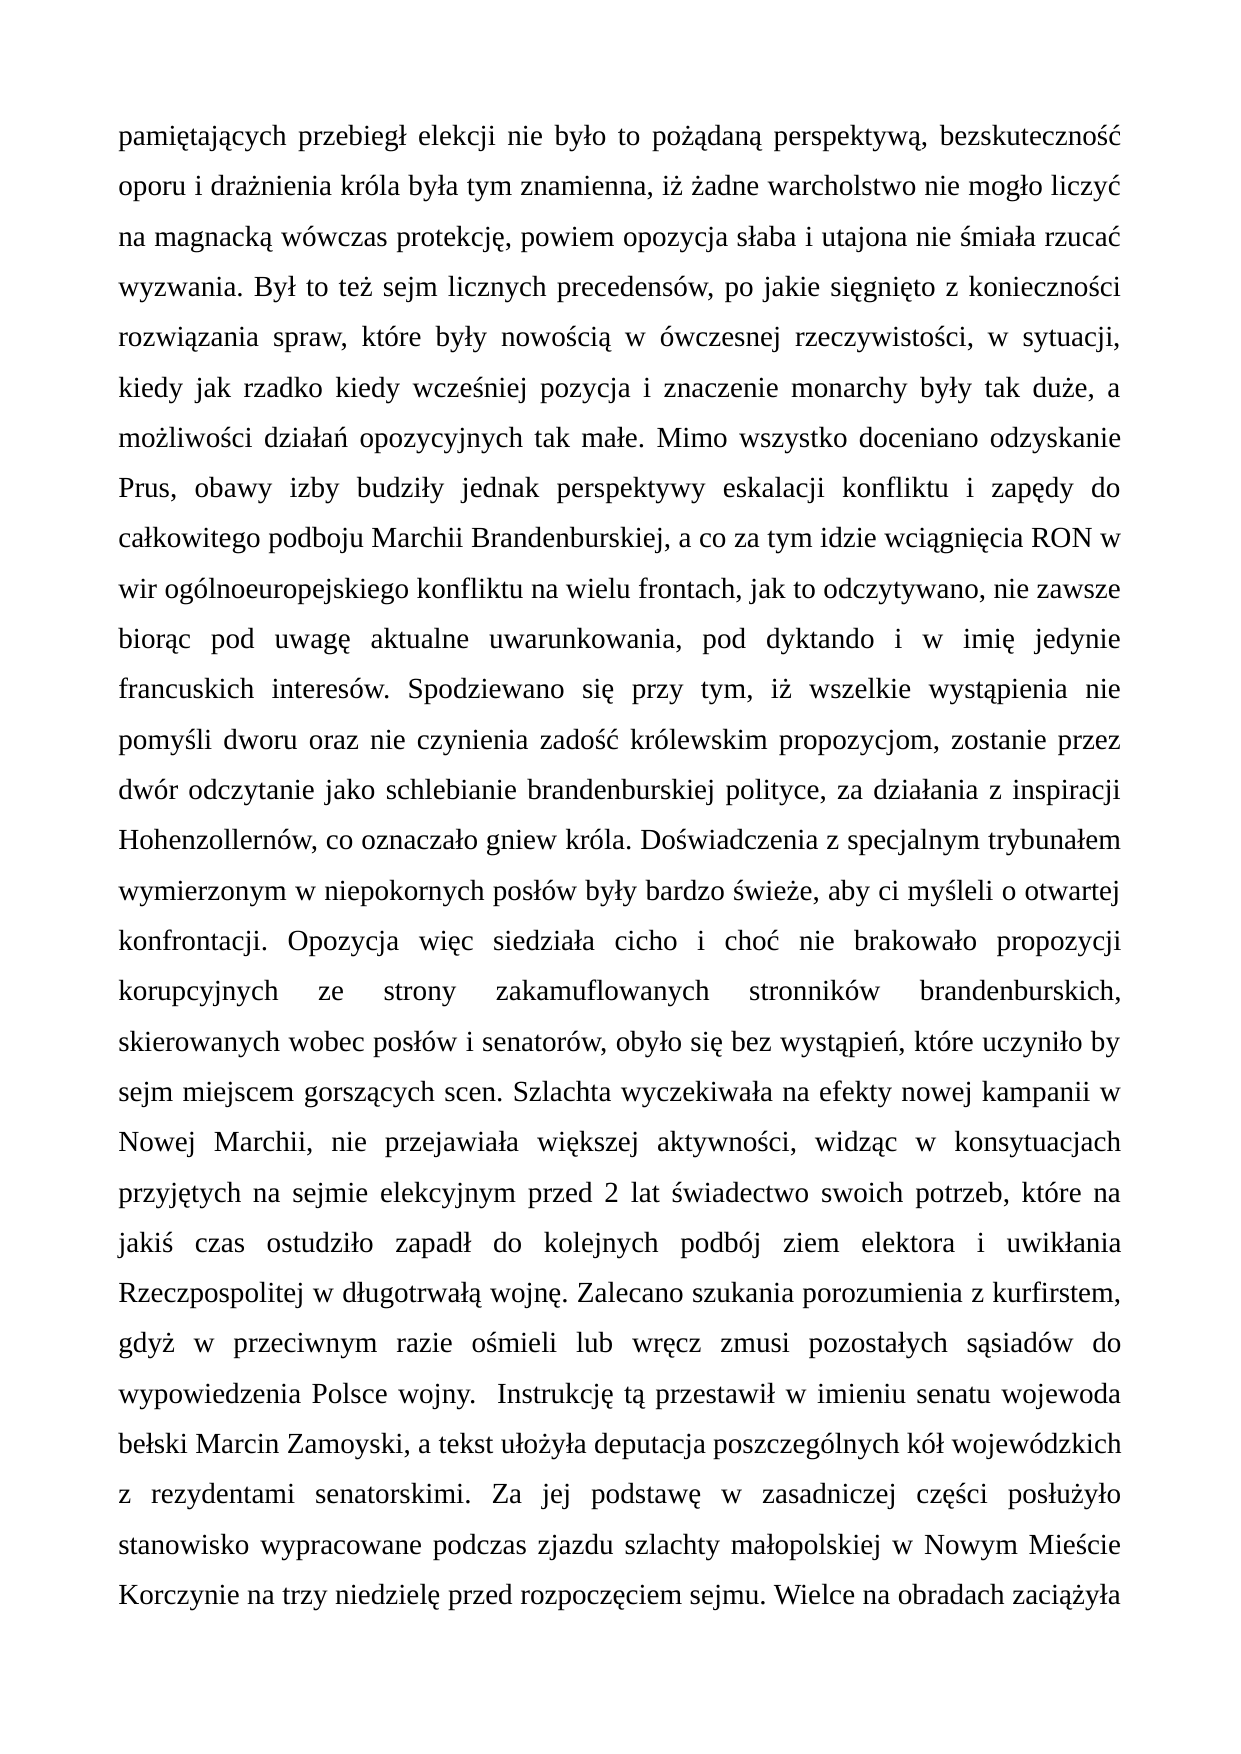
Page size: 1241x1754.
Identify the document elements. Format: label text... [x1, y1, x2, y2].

text pamiętających przebiegł elekcji nie było to pożądaną perspektywą, bezskuteczność oporu i drażnienia króla była tym znamienna, iż żadne warcholstwo nie mogło liczyć na magnacką wówczas protekcję, powiem opozycja słaba i utajona nie śmiała rzucać wyzwania. Był to też sejm licznych precedensów, po jakie sięgnięto z konieczności rozwiązania spraw, które były nowością w ówczesnej rzeczywistości, w sytuacji, kiedy jak rzadko kiedy wcześniej pozycja i znaczenie monarchy były tak duże, a możliwości działań opozycyjnych tak małe. Mimo wszystko doceniano odzyskanie Prus, obawy izby budziły jednak perspektywy eskalacji konfliktu i zapędy do całkowitego podboju Marchii Brandenburskiej, a co za tym idzie wciągnięcia RON w wir ogólnoeuropejskiego konfliktu na wielu frontach, jak to odczytywano, nie zawsze biorąc pod uwagę aktualne uwarunkowania, pod dyktando i w imię jedynie francuskich interesów. Spodziewano się przy tym, iż wszelkie wystąpienia nie pomyśli dworu oraz nie czynienia zadość królewskim propozycjom, zostanie przez dwór odczytanie jako schlebianie brandenburskiej polityce, za działania z inspiracji Hohenzollernów, co oznaczało gniew króla. Doświadczenia z specjalnym trybunałem wymierzonym w niepokornych posłów były bardzo świeże, aby ci myśleli o otwartej konfrontacji. Opozycja więc siedziała cicho i choć nie brakowało propozycji korupcyjnych ze strony zakamuflowanych stronników brandenburskich, skierowanych wobec posłów i senatorów, obyło się bez wystąpień, które uczyniło by sejm miejscem gorszących scen. Szlachta wyczekiwała na efekty nowej kampanii w Nowej Marchii, nie przejawiała większej aktywności, widząc w konsytuacjach przyjętych na sejmie elekcyjnym przed 2 lat świadectwo swoich potrzeb, które na jakiś czas ostudziło zapadł do kolejnych podbój ziem elektora i uwikłania Rzeczpospolitej w długotrwałą wojnę. Zalecano szukania porozumienia z kurfirstem, gdyż w przeciwnym razie ośmieli lub wręcz zmusi pozostałych sąsiadów do wypowiedzenia Polsce wojny. Instrukcję tą przestawił w imieniu senatu wojewoda bełski Marcin Zamoyski, a tekst ułożyła deputacja poszczególnych kół wojewódzkich z rezydentami senatorskimi. Za jej podstawę w zasadniczej części posłużyło stanowisko wypracowane podczas zjazdu szlachty małopolskiej w Nowym Mieście Korczynie na trzy niedzielę przed rozpoczęciem sejmu. Wielce na obradach zaciążyła [118, 118, 1122, 1611]
